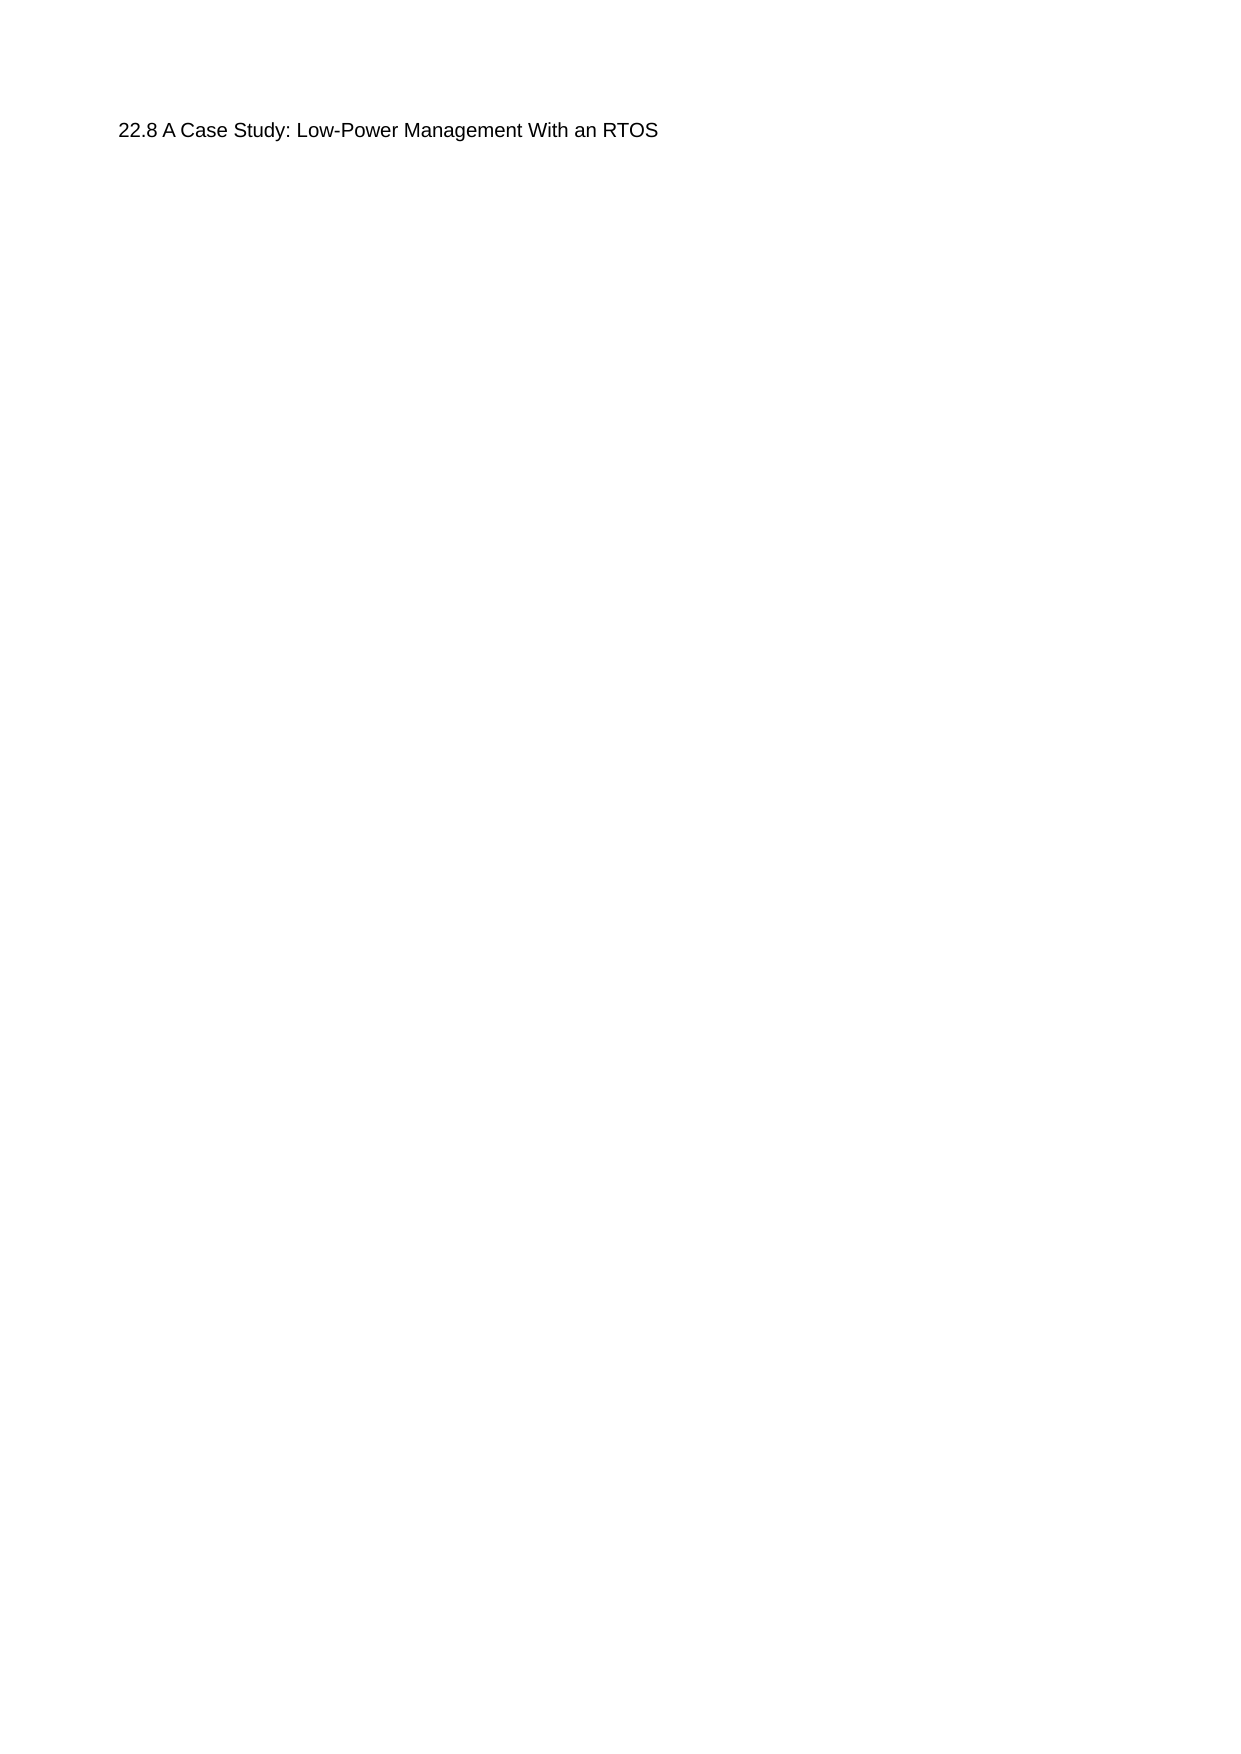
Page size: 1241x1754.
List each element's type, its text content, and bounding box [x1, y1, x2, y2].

text 22.8 A Case Study: Low-Power Management With an RTOS [118, 118, 1122, 141]
